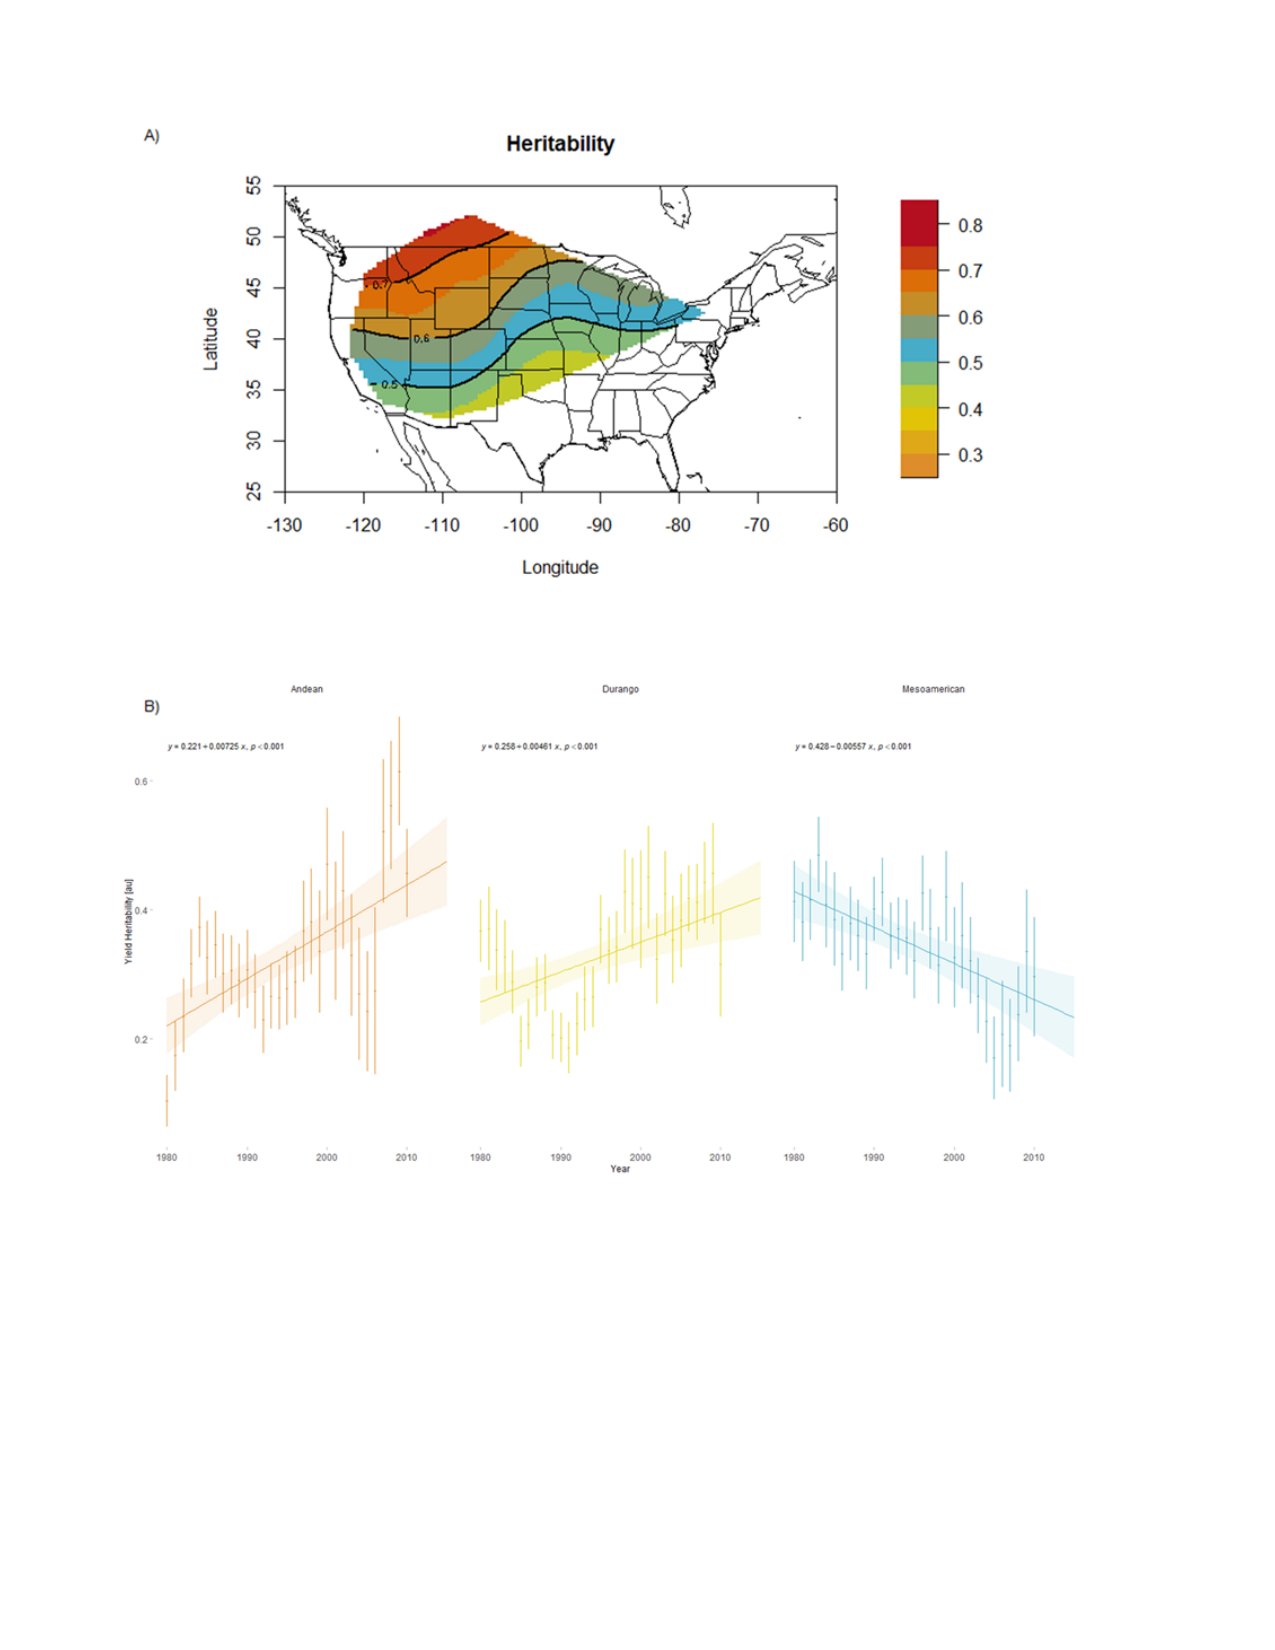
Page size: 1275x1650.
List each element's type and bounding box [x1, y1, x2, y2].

picture [118, 118, 1094, 1179]
